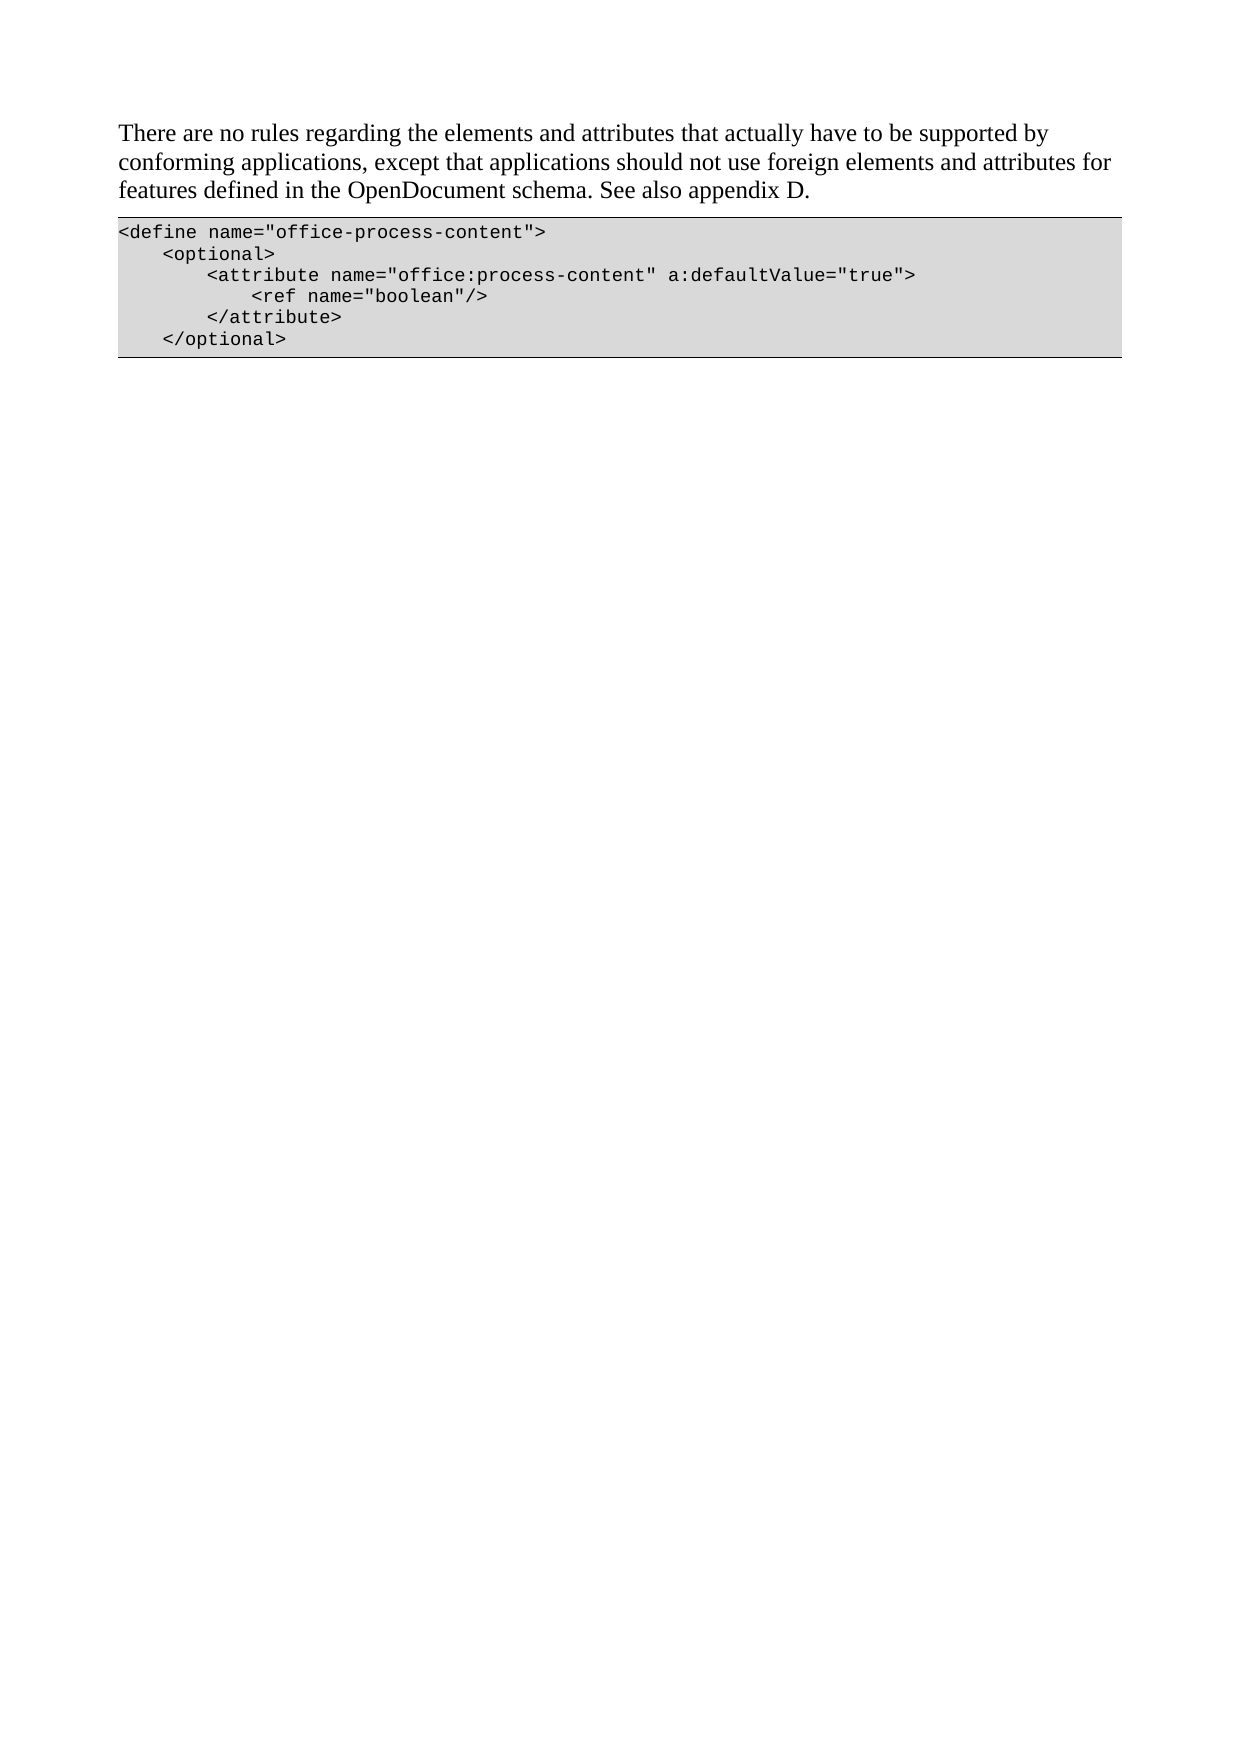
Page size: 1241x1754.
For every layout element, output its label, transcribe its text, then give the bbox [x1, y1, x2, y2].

text <ref name="boolean"/> [118, 287, 1122, 308]
text <define name="office-process-content"> [118, 218, 1122, 244]
text <optional> [118, 244, 1122, 266]
text </attribute> [118, 308, 1122, 323]
text </optional> [118, 323, 1122, 357]
text There are no rules regarding the elements and attributes that actually have to be supported by conforming applications, except that applications should not use foreign elements and attributes for features defined in the OpenDocument schema. See also appendix D. [118, 118, 1122, 204]
text <attribute name="office:process-content" a:defaultValue="true"> [118, 266, 1122, 287]
